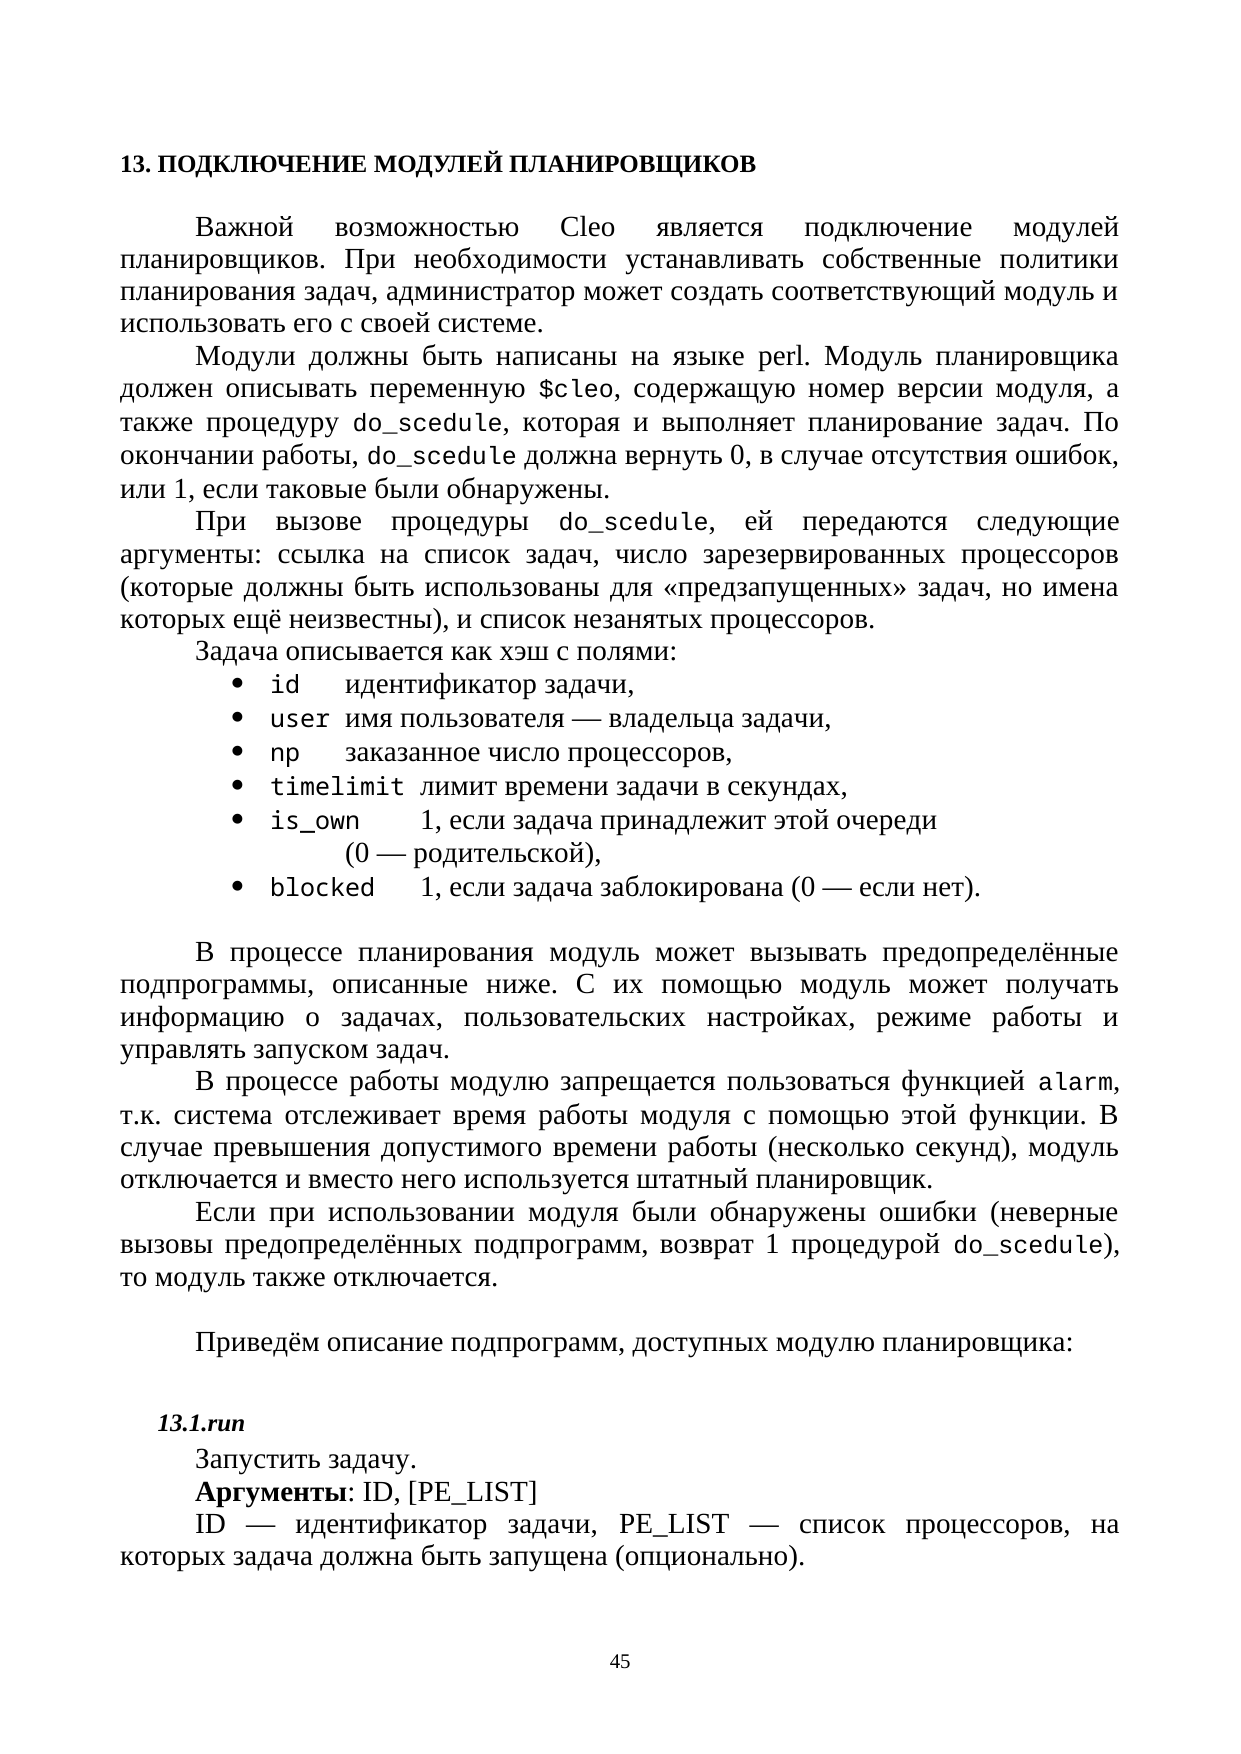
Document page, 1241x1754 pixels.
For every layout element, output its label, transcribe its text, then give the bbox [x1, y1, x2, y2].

text В процессе работы модулю запрещается пользоваться функцией alarm, т.к. система отслеживает время работы модуля с помощью этой функции. В случае превышения допустимого времени работы (несколько секунд), модуль отключается и вместо него используется штатный планировщик. [120, 1064, 1120, 1195]
text ID — идентификатор задачи, PE_LIST — список процессоров, на которых задача должна быть запущена (опционально). [120, 1507, 1120, 1572]
text Если при использовании модуля были обнаружены ошибки (неверные вызовы предопределённых подпрограмм, возврат 1 процедурой do_scedule), то модуль также отключается. [120, 1195, 1120, 1293]
text Запустить задачу. [120, 1443, 1120, 1475]
text Важной возможностью Cleo является подключение модулей планировщиков. При необходимости устанавливать собственные политики планирования задач, администратор может создать соответствующий модуль и использовать его с своей системе. [120, 210, 1120, 339]
list id идентификатор задачи, [232, 667, 1120, 701]
list user имя пользователя — владельца задачи, [232, 701, 1120, 735]
text Задача описывается как хэш с полями: [120, 635, 1120, 667]
text Приведём описание подпрограмм, доступных модулю планировщика: [120, 1325, 1120, 1358]
text При вызове процедуры do_scedule, ей передаются следующие аргументы: ссылка на список задач, число зарезервированных процессоров (которые должны быть использованы для «предзапущенных» задач, но имена которых ещё неизвестны), и список незанятых процессоров. [120, 504, 1120, 635]
text В процессе планирования модуль может вызывать предопределённые подпрограммы, описанные ниже. С их помощью модуль может получать информацию о задачах, пользовательских настройках, режиме работы и управлять запуском задач. [120, 935, 1120, 1064]
list np заказанное число процессоров, [232, 735, 1120, 769]
list timelimit лимит времени задачи в секундах, [232, 769, 1120, 803]
subtitle run [157, 1409, 1120, 1436]
subtitle Подключение модулей планировщиков [120, 150, 1120, 178]
list blocked 1, если задача заблокирована (0 — если нет). [232, 869, 1120, 903]
text Аргументы: ID, [PE_LIST] [120, 1475, 1120, 1507]
text Модули должны быть написаны на языке perl. Модуль планировщика должен описывать переменную $cleo, содержащую номер версии модуля, а также процедуру do_scedule, которая и выполняет планирование задач. По окончании работы, do_scedule должна вернуть 0, в случае отсутствия ошибок, или 1, если таковые были обнаружены. [120, 339, 1120, 504]
list is_own 1, если задача принадлежит этой очереди (0 — родительской), [232, 803, 1120, 869]
